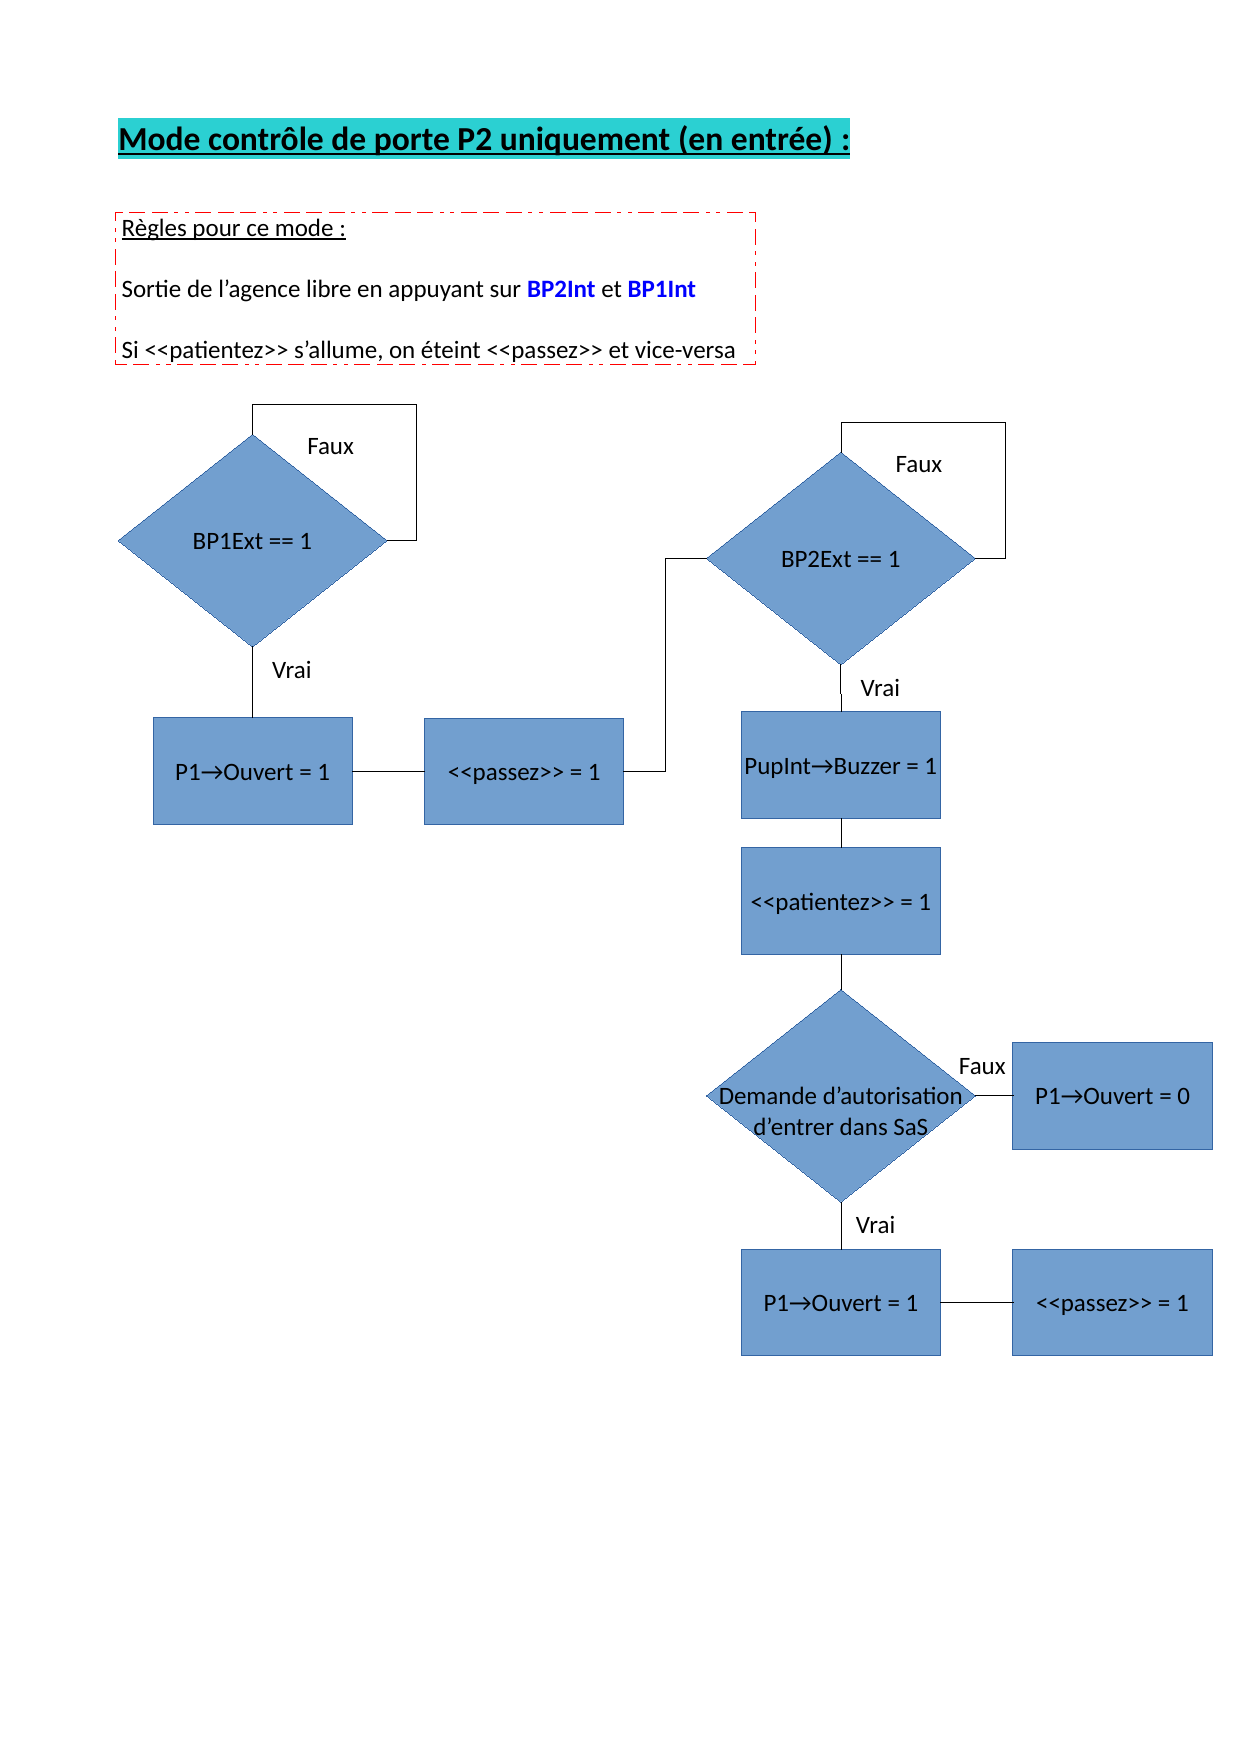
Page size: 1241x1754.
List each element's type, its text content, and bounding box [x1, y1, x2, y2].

subtitle Mode contrôle de porte P2 uniquement (en entrée) : [850, 118, 1122, 159]
